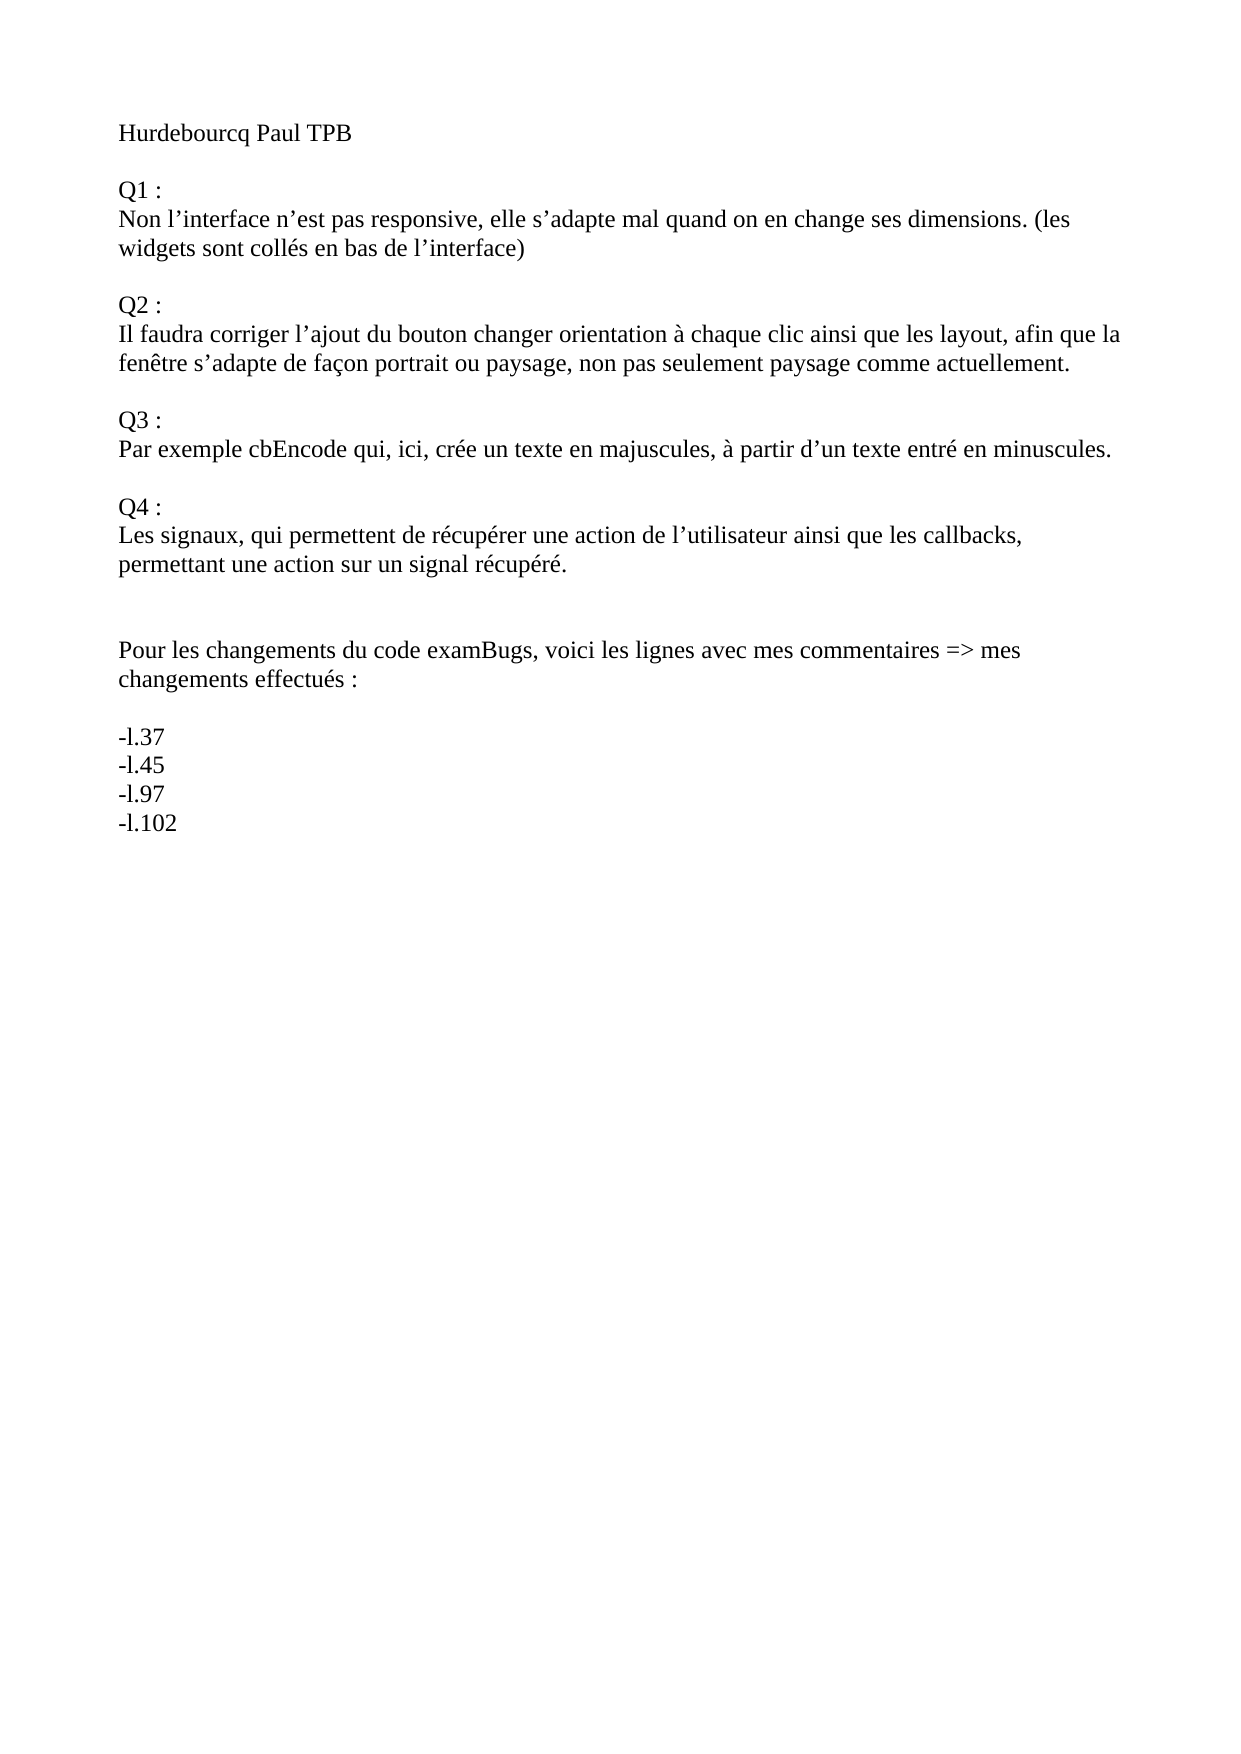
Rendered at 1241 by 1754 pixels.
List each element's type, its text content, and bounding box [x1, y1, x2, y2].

text Hurdebourcq Paul TPB [118, 118, 1122, 147]
text Q2 : [118, 291, 1122, 319]
text -l.37 [118, 722, 1122, 751]
text Les signaux, qui permettent de récupérer une action de l’utilisateur ainsi que les callbacks, permettant une action sur un signal récupéré. [118, 521, 1122, 578]
text Q3 : [118, 406, 1122, 434]
text -l.102 [118, 808, 1122, 837]
text Il faudra corriger l’ajout du bouton changer orientation à chaque clic ainsi que les layout, afin que la fenêtre s’adapte de façon portrait ou paysage, non pas seulement paysage comme actuellement. [118, 319, 1122, 377]
text Q1 : [118, 176, 1122, 204]
text -l.97 [118, 779, 1122, 808]
text Pour les changements du code examBugs, voici les lignes avec mes commentaires => mes changements effectués : [118, 636, 1122, 693]
text Par exemple cbEncode qui, ici, crée un texte en majuscules, à partir d’un texte entré en minuscules. [118, 434, 1122, 463]
text -l.45 [118, 751, 1122, 779]
text Non l’interface n’est pas responsive, elle s’adapte mal quand on en change ses dimensions. (les widgets sont collés en bas de l’interface) [118, 204, 1122, 262]
text Q4 : [118, 492, 1122, 521]
